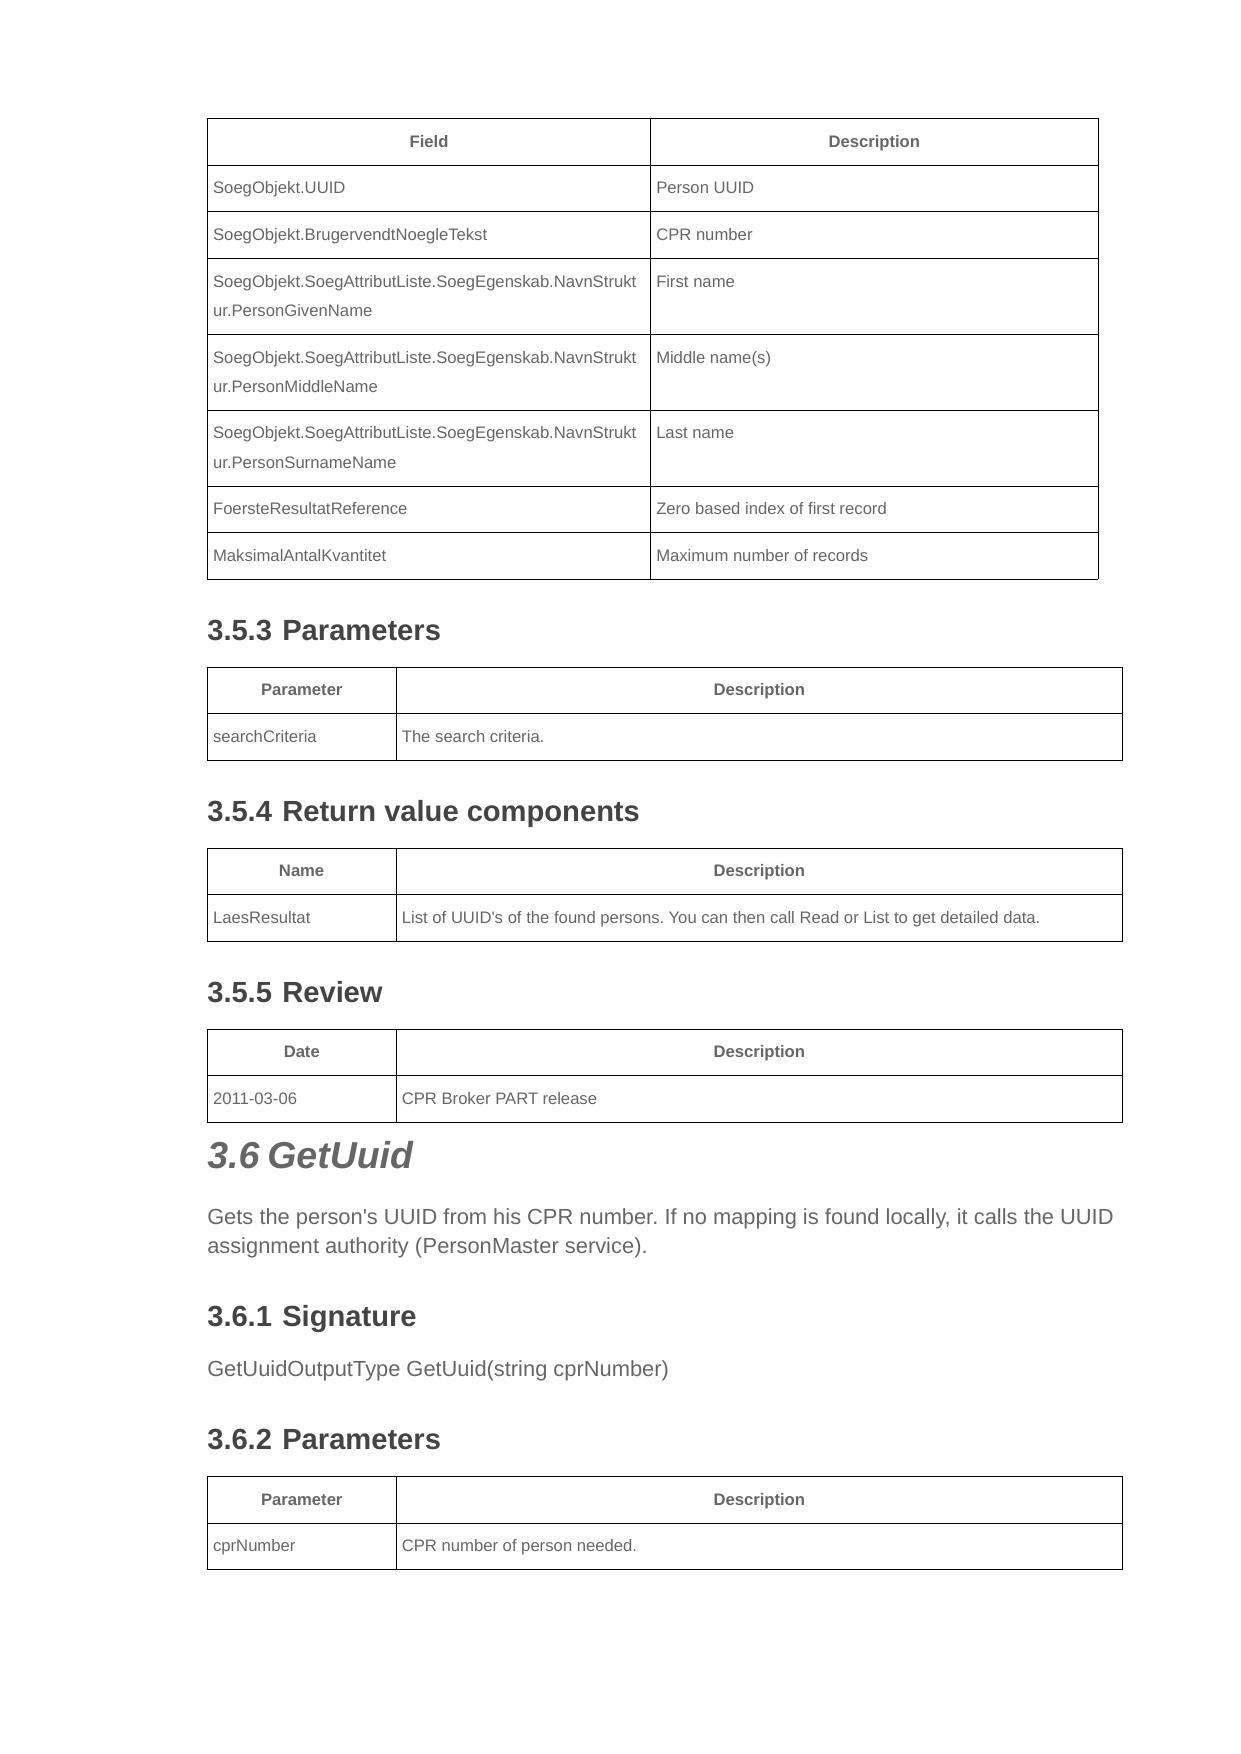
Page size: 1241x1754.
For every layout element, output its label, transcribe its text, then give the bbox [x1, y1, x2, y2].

table_header Parameter [208, 668, 396, 713]
table_header Description [397, 668, 1122, 713]
table_cell CPR number [651, 212, 1098, 258]
table_cell MaksimalAntalKvantitet [208, 533, 650, 579]
subtitle Signature [207, 1280, 1122, 1338]
table_header Description [397, 1030, 1122, 1075]
table_cell SoegObjekt.BrugervendtNoegleTekst [208, 212, 650, 258]
table_cell Zero based index of first record [651, 487, 1098, 532]
table_header Parameter [208, 1477, 396, 1523]
table_cell Last name [651, 411, 1098, 486]
table_header Description [397, 849, 1122, 894]
table_cell Middle name(s) [651, 335, 1098, 410]
table_cell SoegObjekt.SoegAttributListe.SoegEgenskab.NavnStruktur.PersonSurnameName [208, 411, 650, 486]
table_cell cprNumber [208, 1524, 396, 1569]
table_header Name [208, 849, 396, 894]
text GetUuidOutputType GetUuid(string cprNumber) [207, 1353, 1122, 1382]
subtitle Parameters [207, 594, 1122, 652]
subtitle Review [207, 956, 1122, 1014]
table_cell LaesResultat [208, 895, 396, 941]
table_header Description [651, 119, 1098, 165]
table_cell The search criteria. [397, 714, 1122, 760]
table_cell Maximum number of records [651, 533, 1098, 579]
table_cell First name [651, 259, 1098, 334]
table_cell 2011-03-06 [208, 1076, 396, 1122]
subtitle GetUuid [207, 1123, 1122, 1180]
subtitle Parameters [207, 1403, 1122, 1461]
table_cell List of UUID's of the found persons. You can then call Read or List to get detailed data. [397, 895, 1122, 941]
table_cell CPR Broker PART release [397, 1076, 1122, 1122]
table_cell SoegObjekt.UUID [208, 166, 650, 211]
table_cell Person UUID [651, 166, 1098, 211]
subtitle Return value components [207, 774, 1122, 833]
table_cell searchCriteria [208, 714, 396, 760]
text Gets the person's UUID from his CPR number. If no mapping is found locally, it calls the UUID assignment authority (PersonMaster service). [207, 1201, 1122, 1259]
table_header Description [397, 1477, 1122, 1523]
table_cell CPR number of person needed. [397, 1524, 1122, 1569]
table_header Date [208, 1030, 396, 1075]
table_header Field [208, 119, 650, 165]
table_cell FoersteResultatReference [208, 487, 650, 532]
table_cell SoegObjekt.SoegAttributListe.SoegEgenskab.NavnStruktur.PersonGivenName [208, 259, 650, 334]
table_cell SoegObjekt.SoegAttributListe.SoegEgenskab.NavnStruktur.PersonMiddleName [208, 335, 650, 410]
